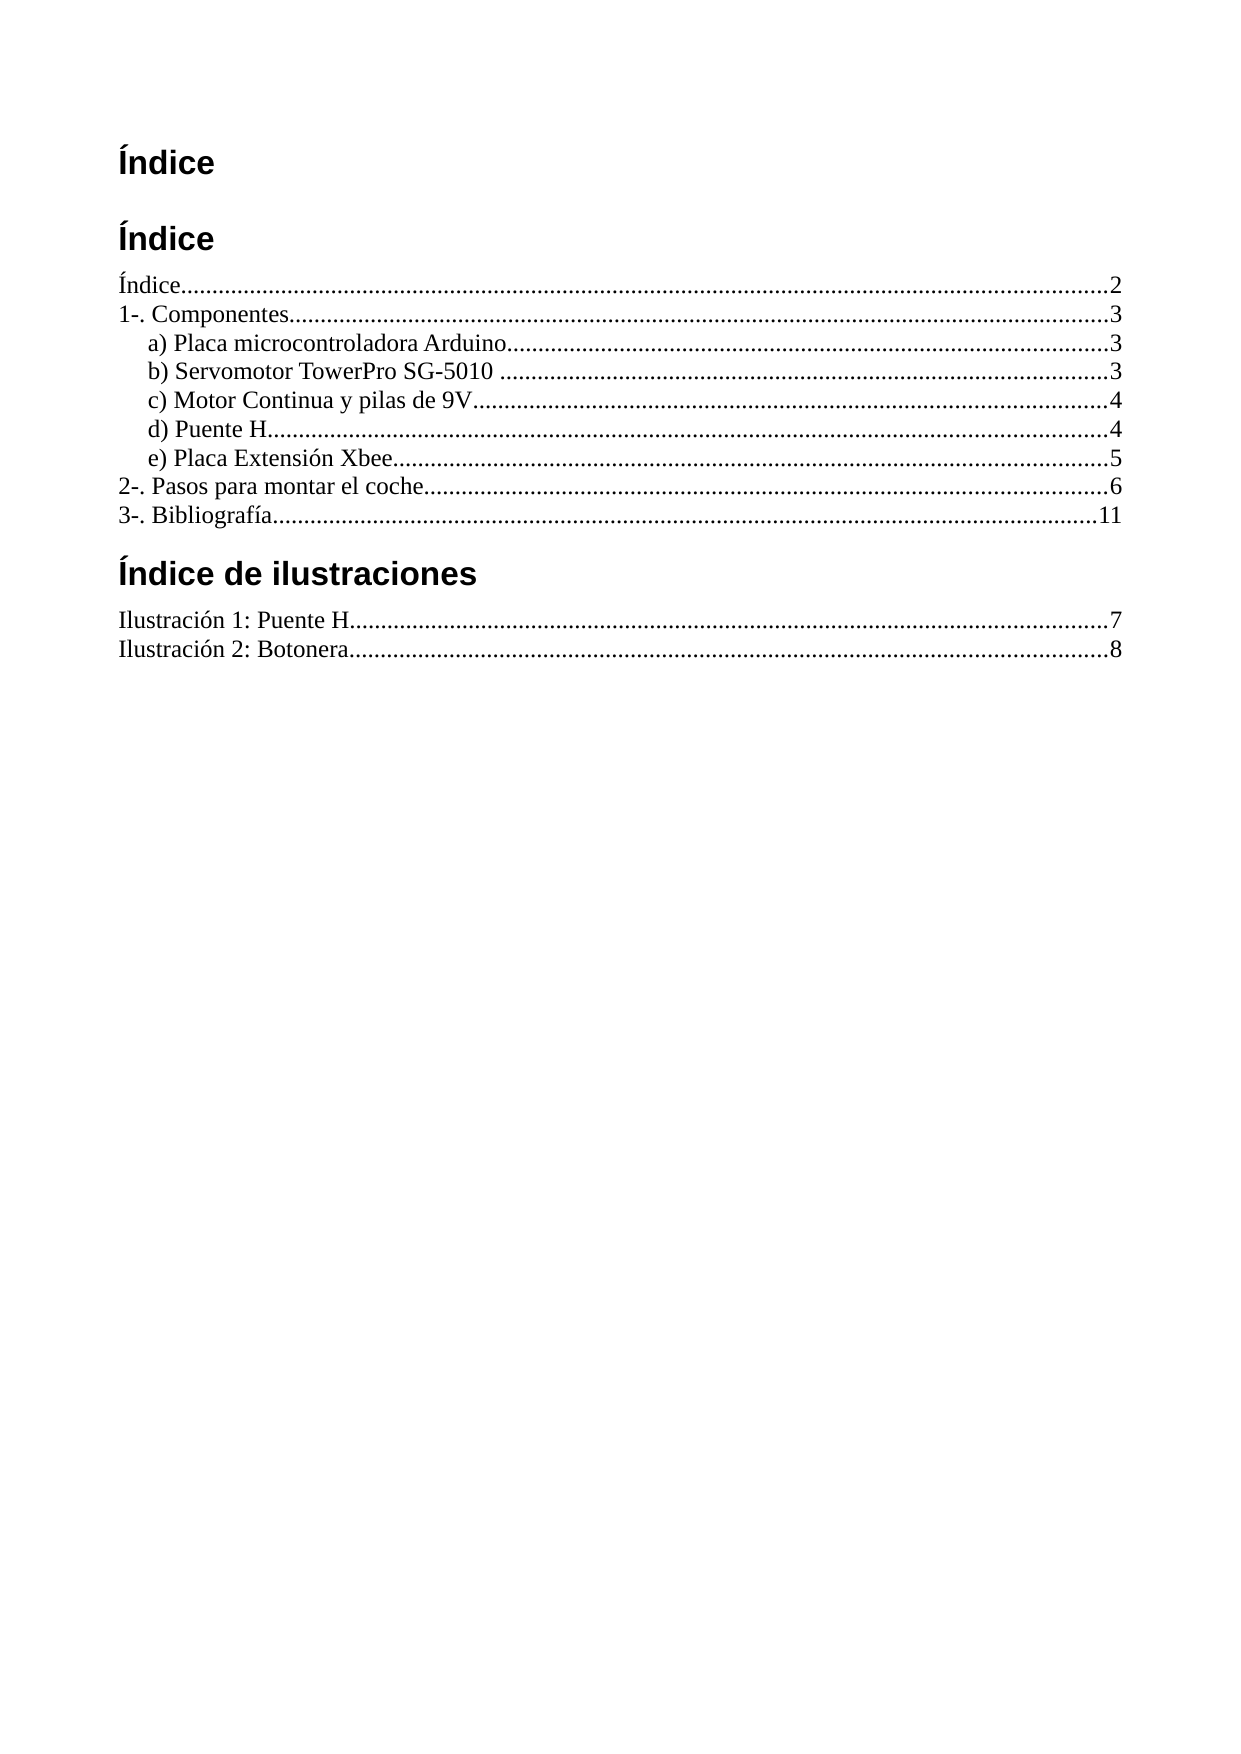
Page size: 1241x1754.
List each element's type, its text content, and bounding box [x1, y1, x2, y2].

text 1-. Componentes 3 [118, 299, 1122, 328]
subtitle Índice de ilustraciones [118, 554, 1122, 592]
text Ilustración 2: Botonera 8 [118, 634, 1122, 662]
text 2-. Pasos para montar el coche 6 [118, 471, 1122, 500]
text d) Puente H 4 [148, 414, 1122, 443]
text a) Placa microcontroladora Arduino 3 [148, 328, 1122, 356]
text 3-. Bibliografía 11 [118, 500, 1122, 529]
text c) Motor Continua y pilas de 9V 4 [148, 385, 1122, 414]
subtitle Índice [118, 219, 1122, 258]
text Ilustración 1: Puente H 7 [118, 605, 1122, 634]
text Índice 2 [118, 270, 1122, 299]
subtitle Índice [118, 143, 1122, 182]
text b) Servomotor TowerPro SG-5010 3 [148, 356, 1122, 385]
text e) Placa Extensión Xbee 5 [148, 443, 1122, 471]
